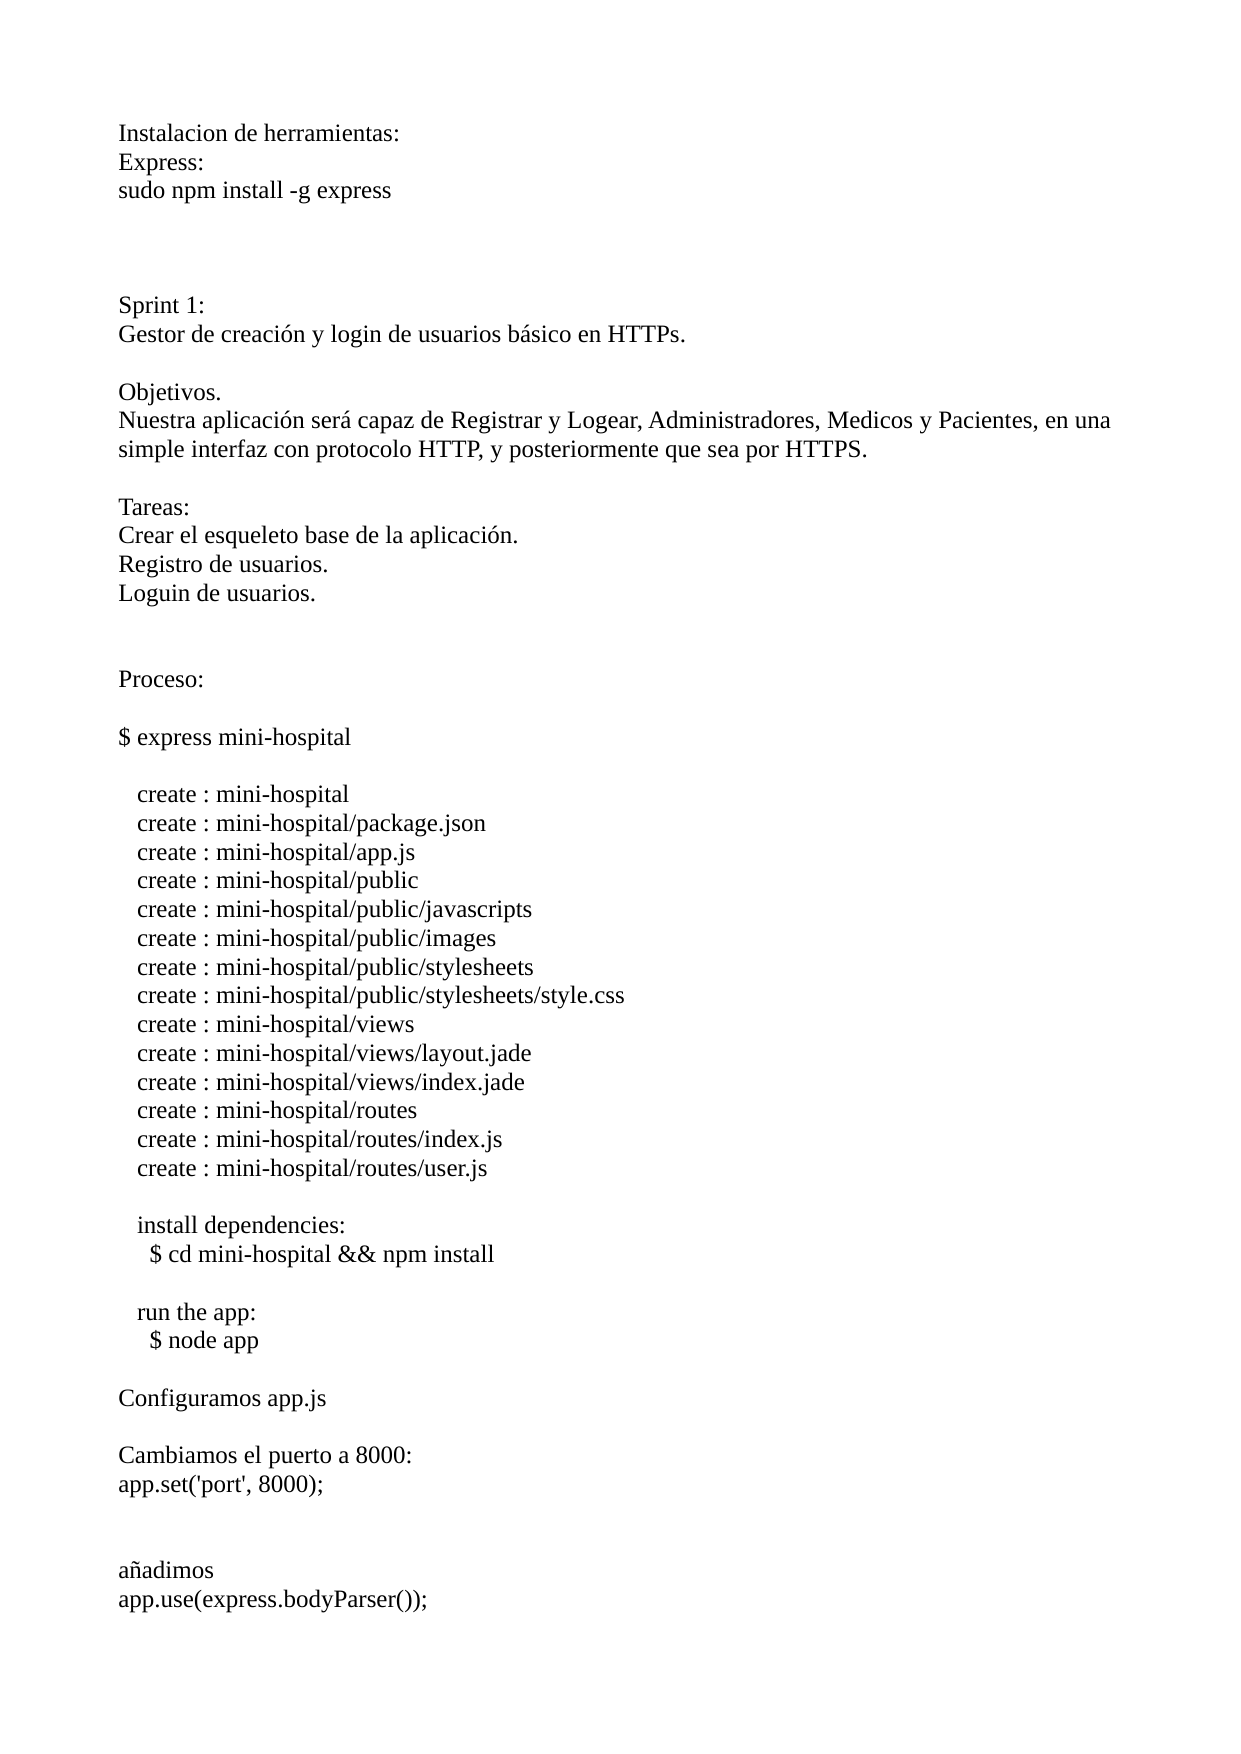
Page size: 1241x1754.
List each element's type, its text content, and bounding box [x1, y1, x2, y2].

text create : mini-hospital/package.json [118, 808, 1122, 837]
text Crear el esqueleto base de la aplicación. [118, 521, 1122, 549]
text Cambiamos el puerto a 8000: [118, 1441, 1122, 1469]
text create : mini-hospital/views/layout.jade [118, 1038, 1122, 1067]
text añadimos [118, 1556, 1122, 1584]
text Gestor de creación y login de usuarios básico en HTTPs. [118, 319, 1122, 348]
text create : mini-hospital [118, 779, 1122, 808]
text Nuestra aplicación será capaz de Registrar y Logear, Administradores, Medicos y Pacientes, en una simple interfaz con protocolo HTTP, y posteriormente que sea por HTTPS. [118, 406, 1122, 463]
text Instalacion de herramientas: [118, 118, 1122, 147]
text $ express mini-hospital [118, 722, 1122, 751]
text create : mini-hospital/routes/index.js [118, 1124, 1122, 1153]
text Objetivos. [118, 377, 1122, 406]
text install dependencies: [118, 1211, 1122, 1239]
text create : mini-hospital/routes/user.js [118, 1153, 1122, 1182]
text Tareas: [118, 492, 1122, 521]
text create : mini-hospital/public/stylesheets/style.css [118, 981, 1122, 1009]
text create : mini-hospital/routes [118, 1096, 1122, 1124]
text create : mini-hospital/app.js [118, 837, 1122, 866]
text $ node app [118, 1326, 1122, 1354]
text Loguin de usuarios. [118, 578, 1122, 607]
text create : mini-hospital/views/index.jade [118, 1067, 1122, 1096]
text $ cd mini-hospital && npm install [118, 1239, 1122, 1268]
text app.use(express.bodyParser()); [118, 1584, 1122, 1613]
text app.set('port', 8000); [118, 1469, 1122, 1498]
text Configuramos app.js [118, 1383, 1122, 1412]
text Proceso: [118, 664, 1122, 693]
text run the app: [118, 1297, 1122, 1326]
text Registro de usuarios. [118, 549, 1122, 578]
text Express: [118, 147, 1122, 176]
text Sprint 1: [118, 291, 1122, 319]
text create : mini-hospital/public/javascripts [118, 894, 1122, 923]
text create : mini-hospital/public [118, 866, 1122, 894]
text sudo npm install -g express [118, 176, 1122, 204]
text create : mini-hospital/public/images [118, 923, 1122, 952]
text create : mini-hospital/public/stylesheets [118, 952, 1122, 981]
text create : mini-hospital/views [118, 1009, 1122, 1038]
